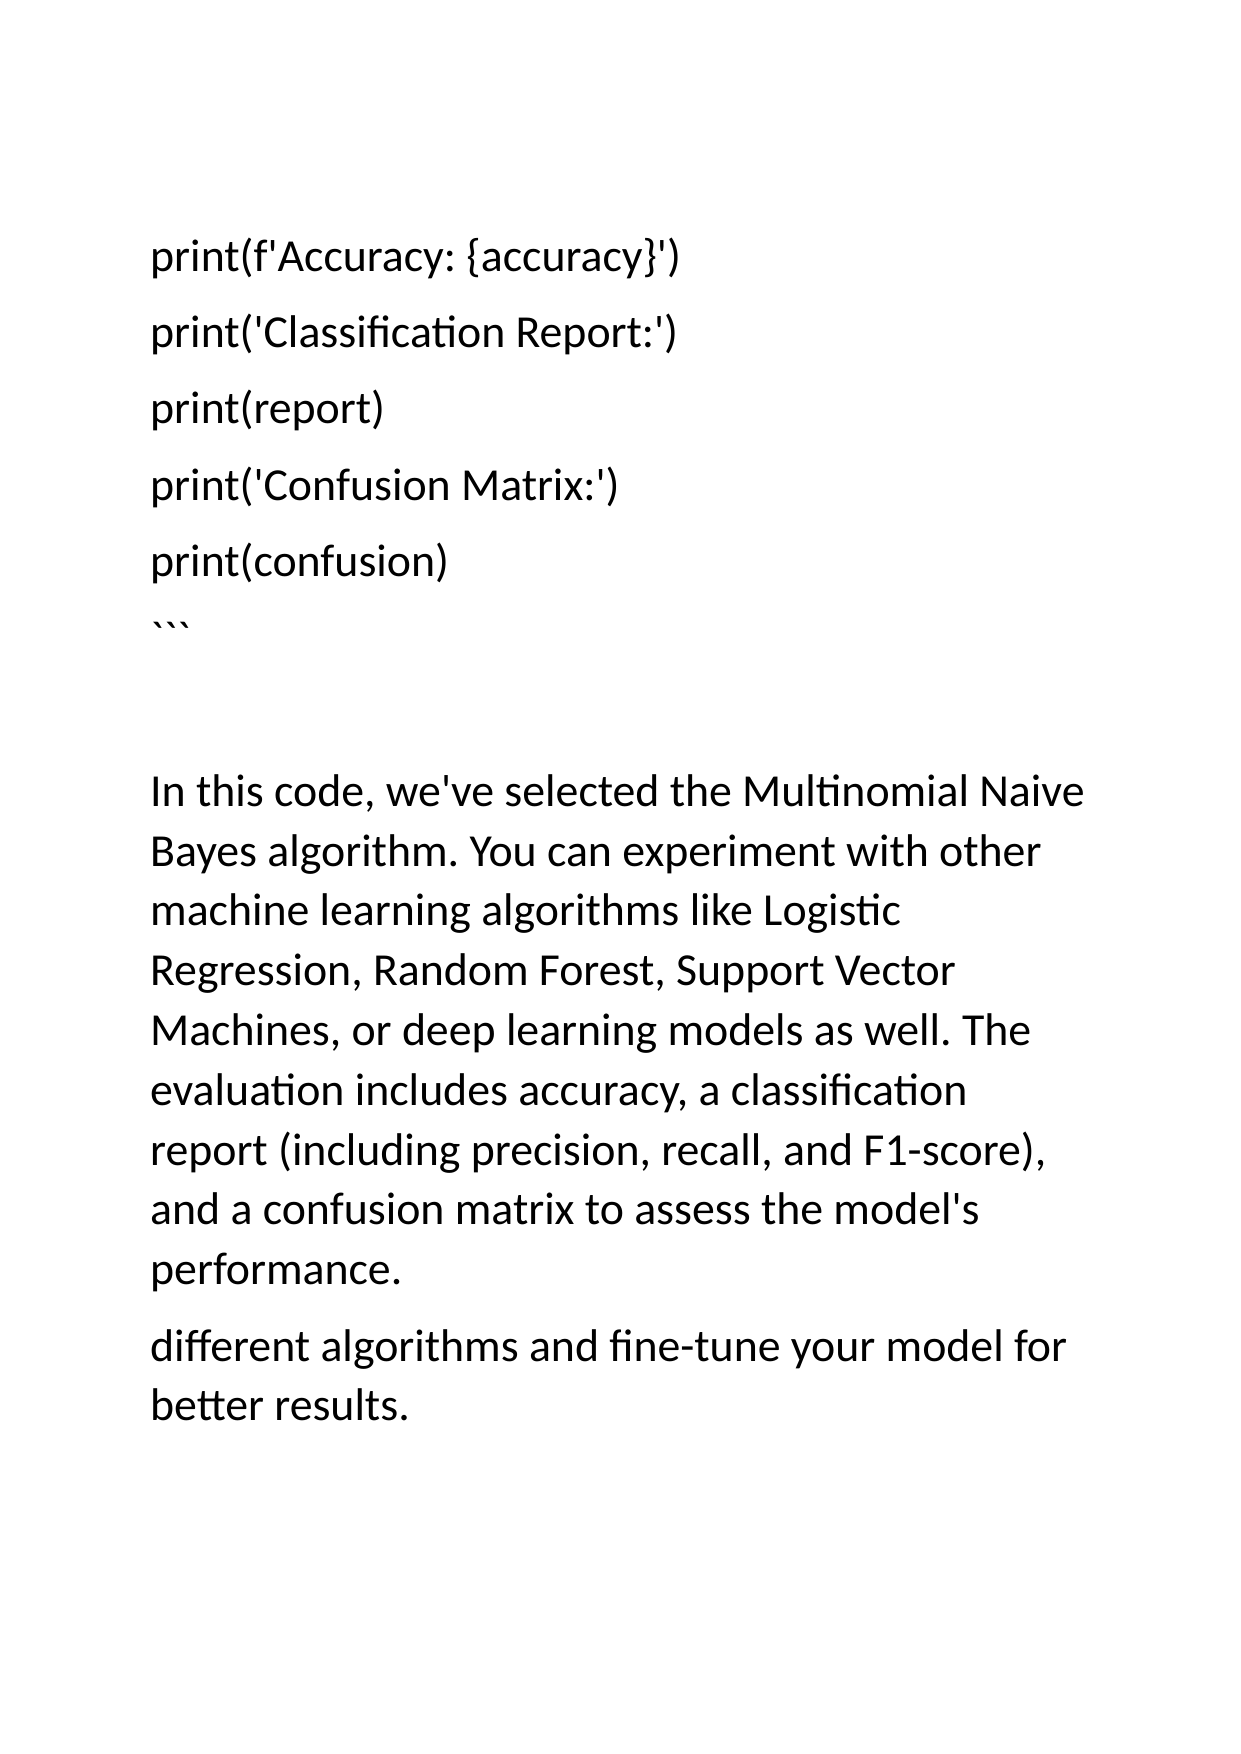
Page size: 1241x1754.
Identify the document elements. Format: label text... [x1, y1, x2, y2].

text ``` [150, 609, 1090, 665]
text In this code, we've selected the Multinomial Naive Bayes algorithm. You can experiment with other machine learning algorithms like Logistic Regression, Random Forest, Support Vector Machines, or deep learning models as well. The evaluation includes accuracy, a classification report (including precision, recall, and F1-score), and a confusion matrix to assess the model's performance. [150, 762, 1090, 1296]
text different algorithms and fine-tune your model for better results. [150, 1316, 1090, 1432]
text print('Classification Report:') [150, 303, 1090, 359]
text print(report) [150, 379, 1090, 435]
text print('Confusion Matrix:') [150, 456, 1090, 512]
text print(f'Accuracy: {accuracy}') [150, 226, 1090, 282]
text print(confusion) [150, 532, 1090, 588]
